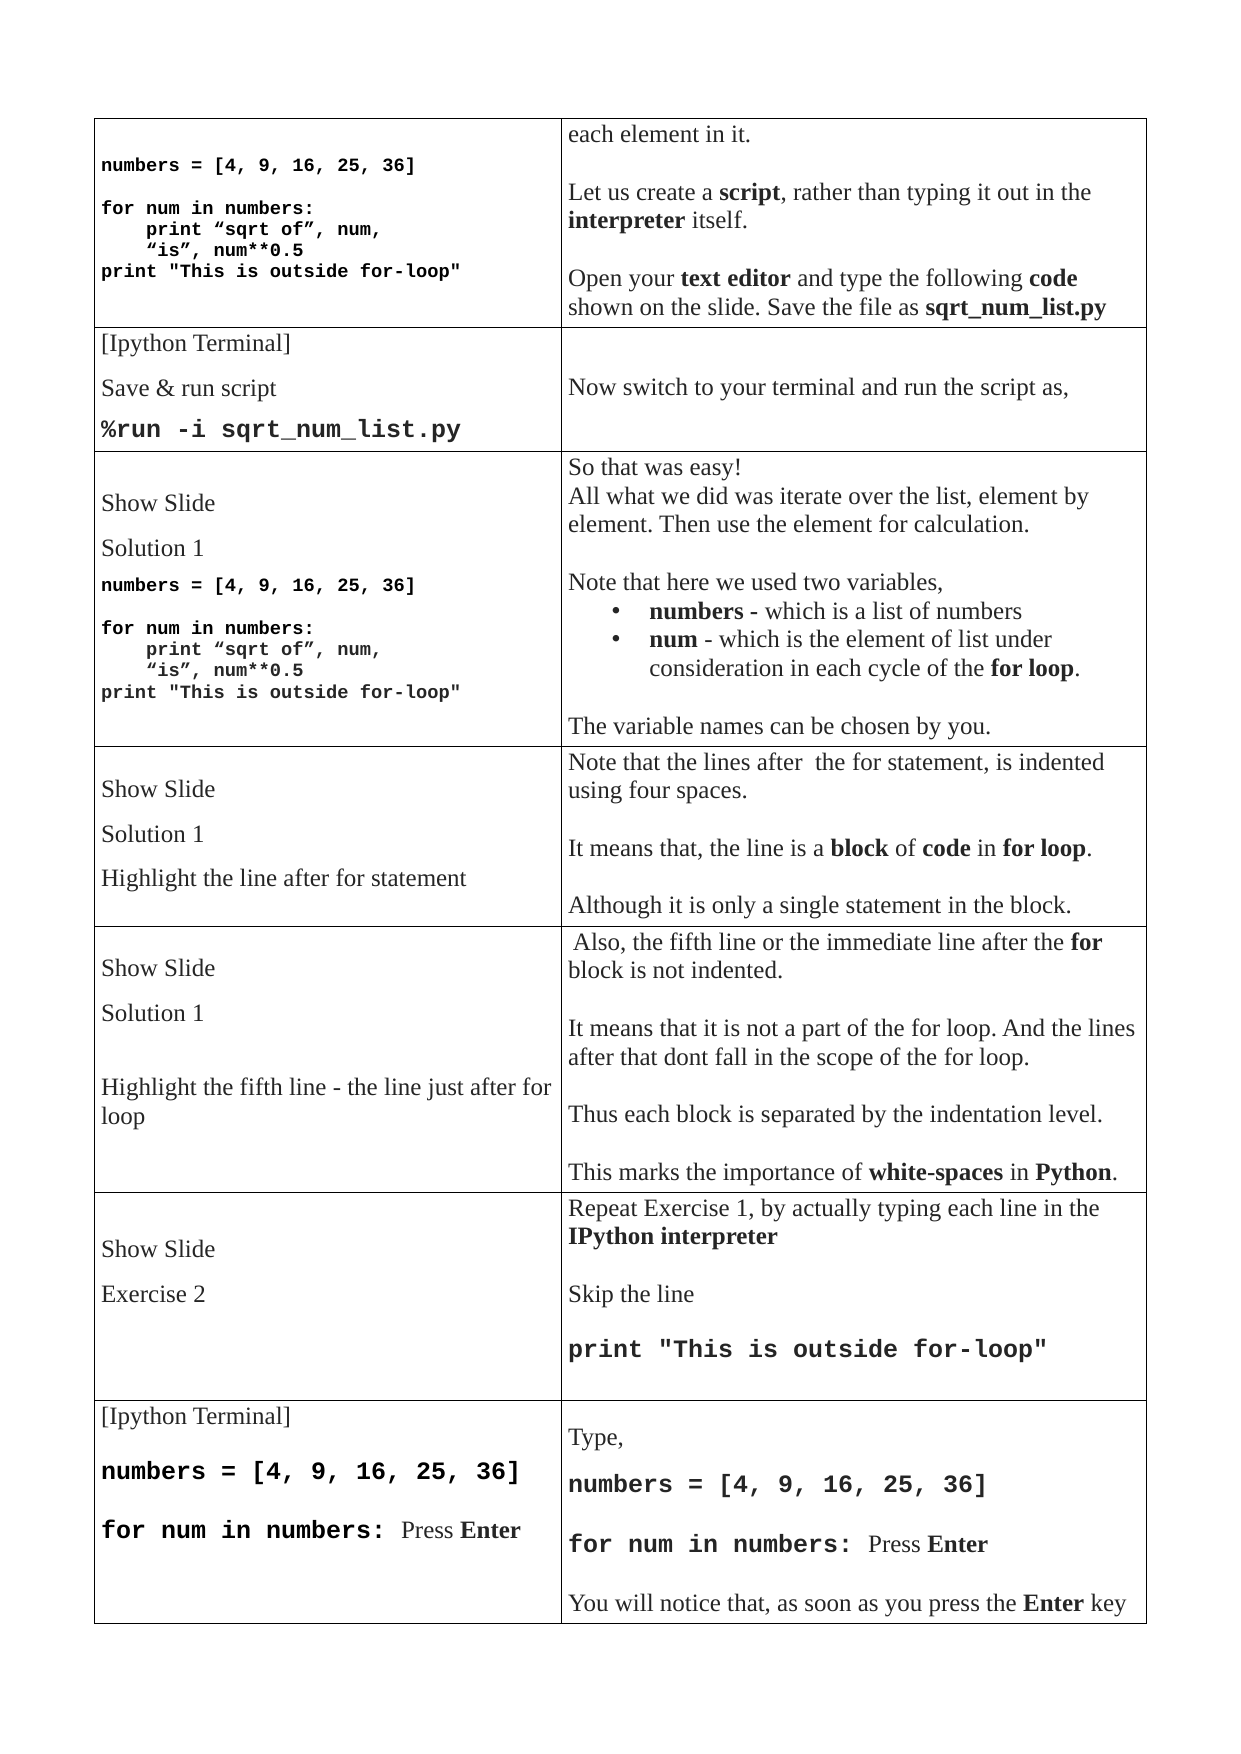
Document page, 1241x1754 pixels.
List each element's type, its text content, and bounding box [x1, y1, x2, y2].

table_cell Show Slide Solution 1 Highlight the line after for statement [95, 747, 561, 926]
table_cell Show Slide Solution 1 Highlight the fifth line - the line just after for loop [95, 927, 561, 1192]
table_cell Show Slide Solution 1 numbers = [4, 9, 16, 25, 36] for num in numbers: print “sqrt of”, num, “is”, num**0.5 print "This is outside for-loop" [95, 452, 561, 746]
table_cell each element in it. Let us create a script, rather than typing it out in the interpreter itself. Open your text editor and type the following code shown on the slide. Save the file as sqrt_num_list.py [562, 119, 1146, 327]
table_cell [Ipython Terminal] numbers = [4, 9, 16, 25, 36] for num in numbers: Press Enter [95, 1401, 561, 1623]
table_cell So that was easy! All what we did was iterate over the list, element by element. Then use the element for calculation. Note that here we used two variables, numbers - which is a list of numbers num - which is the element of list under consideration in each cycle of the for loop. The variable names can be chosen by you. [562, 452, 1146, 746]
table_cell Show Slide Exercise 2 [95, 1193, 561, 1400]
table_cell Now switch to your terminal and run the script as, [562, 328, 1146, 451]
table_cell [Ipython Terminal] Save & run script %run -i sqrt_num_list.py [95, 328, 561, 451]
table_cell Note that the lines after the for statement, is indented using four spaces. It means that, the line is a block of code in for loop. Although it is only a single statement in the block. [562, 747, 1146, 926]
table_cell Also, the fifth line or the immediate line after the for block is not indented. It means that it is not a part of the for loop. And the lines after that dont fall in the scope of the for loop. Thus each block is separated by the indentation level. This marks the importance of white-spaces in Python. [562, 927, 1146, 1192]
table_cell Type, numbers = [4, 9, 16, 25, 36] for num in numbers: Press Enter You will notice that, as soon as you press the Enter key [562, 1401, 1146, 1623]
table_cell Repeat Exercise 1, by actually typing each line in the IPython interpreter Skip the line print "This is outside for-loop" [562, 1193, 1146, 1400]
table_cell numbers = [4, 9, 16, 25, 36] for num in numbers: print “sqrt of”, num, “is”, num**0.5 print "This is outside for-loop" [95, 119, 561, 327]
